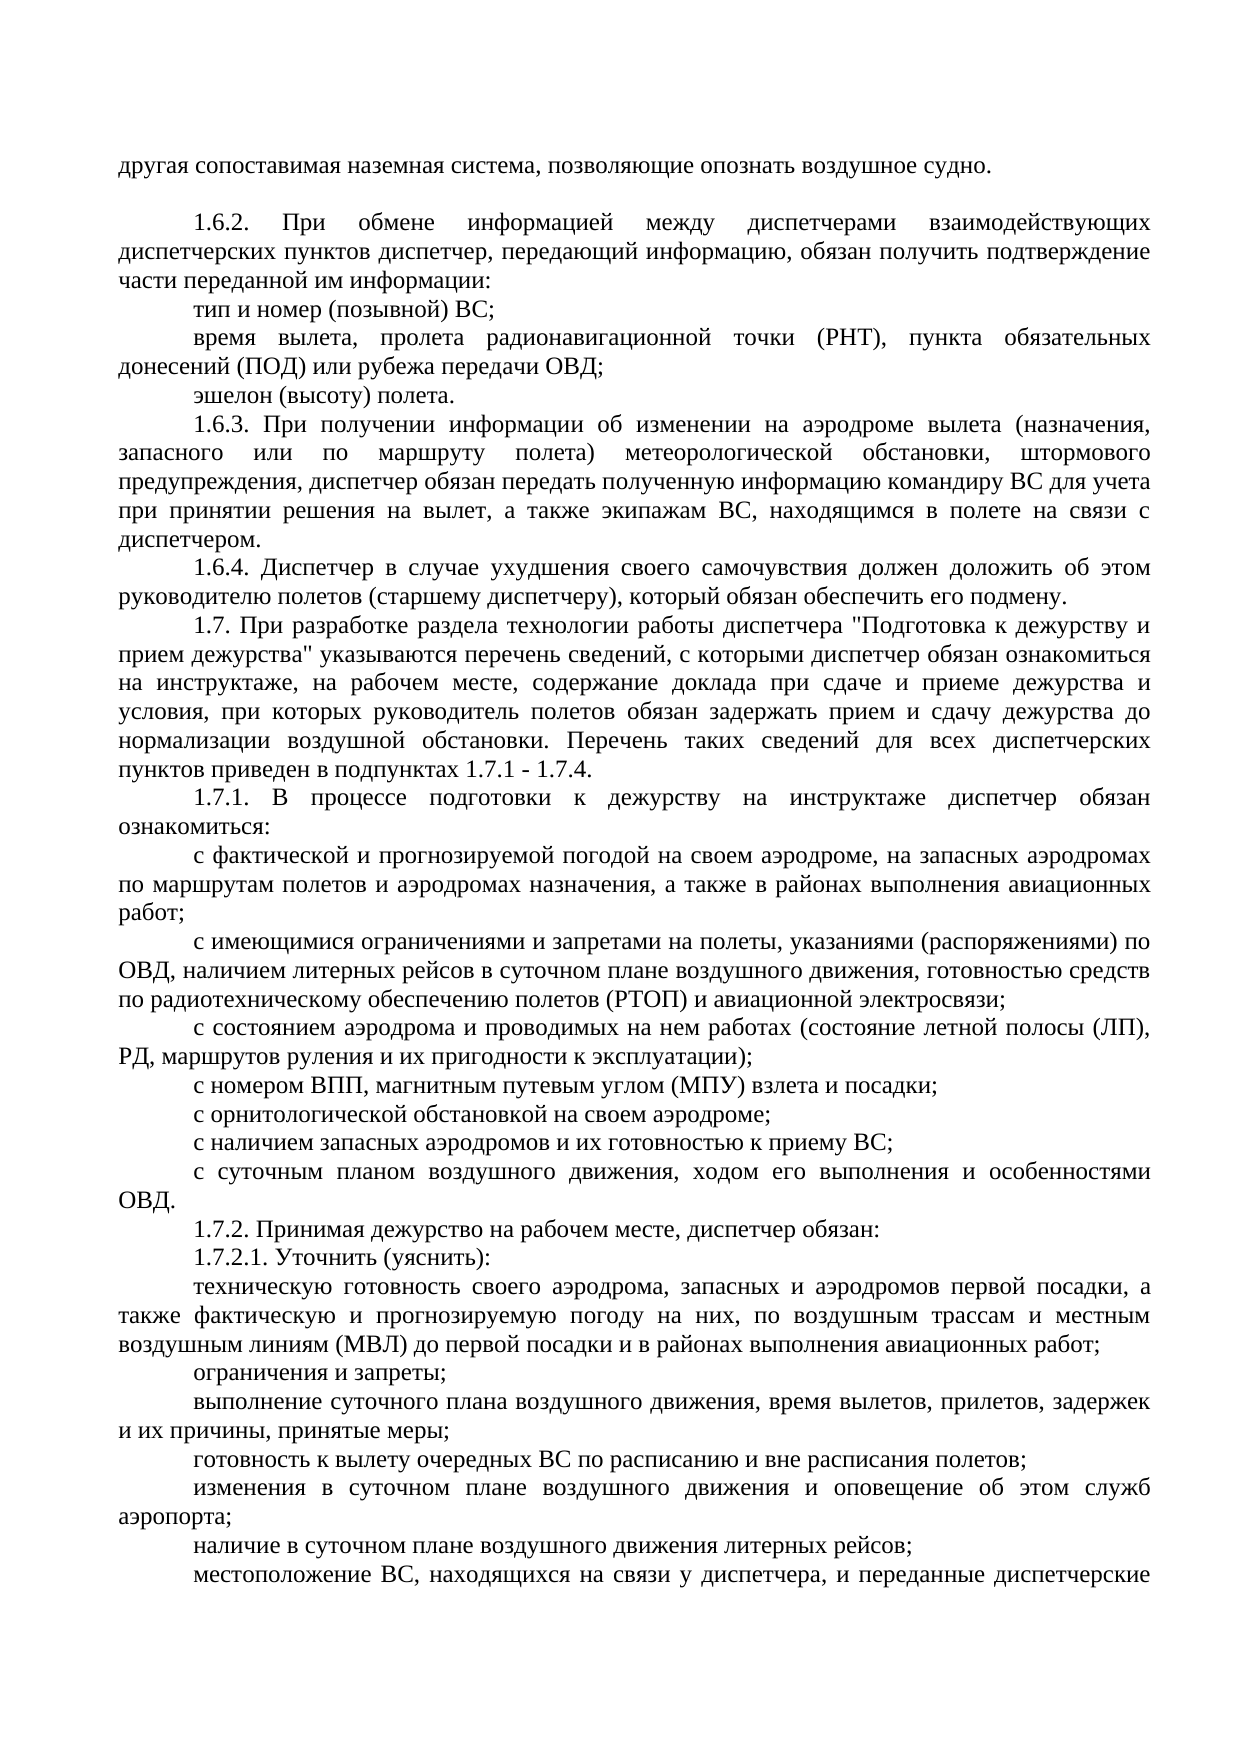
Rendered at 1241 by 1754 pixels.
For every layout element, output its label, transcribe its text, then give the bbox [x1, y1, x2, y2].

text время вылета, пролета радионавигационной точки (РНТ), пункта обязательных донесений (ПОД) или рубежа передачи ОВД; [118, 322, 1152, 380]
text выполнение суточного плана воздушного движения, время вылетов, прилетов, задержек и их причины, принятые меры; [118, 1386, 1152, 1444]
text 1.6.4. Диспетчер в случае ухудшения своего самочувствия должен доложить об этом руководителю полетов (старшему диспетчеру), который обязан обеспечить его подмену. [118, 552, 1152, 610]
text 1.6.3. При получении информации об изменении на аэродроме вылета (назначения, запасного или по маршруту полета) метеорологической обстановки, штормового предупреждения, диспетчер обязан передать полученную информацию командиру ВС для учета при принятии решения на вылет, а также экипажам ВС, находящимся в полете на связи с диспетчером. [118, 409, 1152, 552]
text с номером ВПП, магнитным путевым углом (МПУ) взлета и посадки; [118, 1070, 1152, 1099]
text с имеющимися ограничениями и запретами на полеты, указаниями (распоряжениями) по ОВД, наличием литерных рейсов в суточном плане воздушного движения, готовностью средств по радиотехническому обеспечению полетов (РТОП) и авиационной электросвязи; [118, 926, 1152, 1012]
text 1.6.2. При обмене информацией между диспетчерами взаимодействующих диспетчерских пунктов диспетчер, передающий информацию, обязан получить подтверждение части переданной им информации: [118, 207, 1152, 294]
text ограничения и запреты; [118, 1357, 1152, 1386]
text тип и номер (позывной) ВС; [118, 294, 1152, 322]
text 1.7.2. Принимая дежурство на рабочем месте, диспетчер обязан: [118, 1214, 1152, 1242]
text изменения в суточном плане воздушного движения и оповещение об этом служб аэропорта; [118, 1472, 1152, 1530]
text другая сопоставимая наземная система, позволяющие опознать воздушное судно. [118, 150, 1152, 179]
text с фактической и прогнозируемой погодой на своем аэродроме, на запасных аэродромах по маршрутам полетов и аэродромах назначения, а также в районах выполнения авиационных работ; [118, 840, 1152, 926]
text эшелон (высоту) полета. [118, 380, 1152, 409]
text с орнитологической обстановкой на своем аэродроме; [118, 1099, 1152, 1127]
text 1.7.1. В процессе подготовки к дежурству на инструктаже диспетчер обязан ознакомиться: [118, 782, 1152, 840]
text 1.7.2.1. Уточнить (уяснить): [118, 1242, 1152, 1271]
text техническую готовность своего аэродрома, запасных и аэродромов первой посадки, а также фактическую и прогнозируемую погоду на них, по воздушным трассам и местным воздушным линиям (МВЛ) до первой посадки и в районах выполнения авиационных работ; [118, 1271, 1152, 1357]
text с наличием запасных аэродромов и их готовностью к приему ВС; [118, 1127, 1152, 1156]
text с состоянием аэродрома и проводимых на нем работах (состояние летной полосы (ЛП), РД, маршрутов руления и их пригодности к эксплуатации); [118, 1012, 1152, 1070]
text наличие в суточном плане воздушного движения литерных рейсов; [118, 1530, 1152, 1559]
text с суточным планом воздушного движения, ходом его выполнения и особенностями ОВД. [118, 1156, 1152, 1214]
text 1.7. При разработке раздела технологии работы диспетчера "Подготовка к дежурству и прием дежурства" указываются перечень сведений, с которыми диспетчер обязан ознакомиться на инструктаже, на рабочем месте, содержание доклада при сдаче и приеме дежурства и условия, при которых руководитель полетов обязан задержать прием и сдачу дежурства до нормализации воздушной обстановки. Перечень таких сведений для всех диспетчерских пунктов приведен в подпунктах 1.7.1 - 1.7.4. [118, 610, 1152, 782]
text готовность к вылету очередных ВС по расписанию и вне расписания полетов; [118, 1444, 1152, 1472]
text местоположение ВС, находящихся на связи у диспетчера, и переданные диспетчерские [118, 1559, 1152, 1587]
